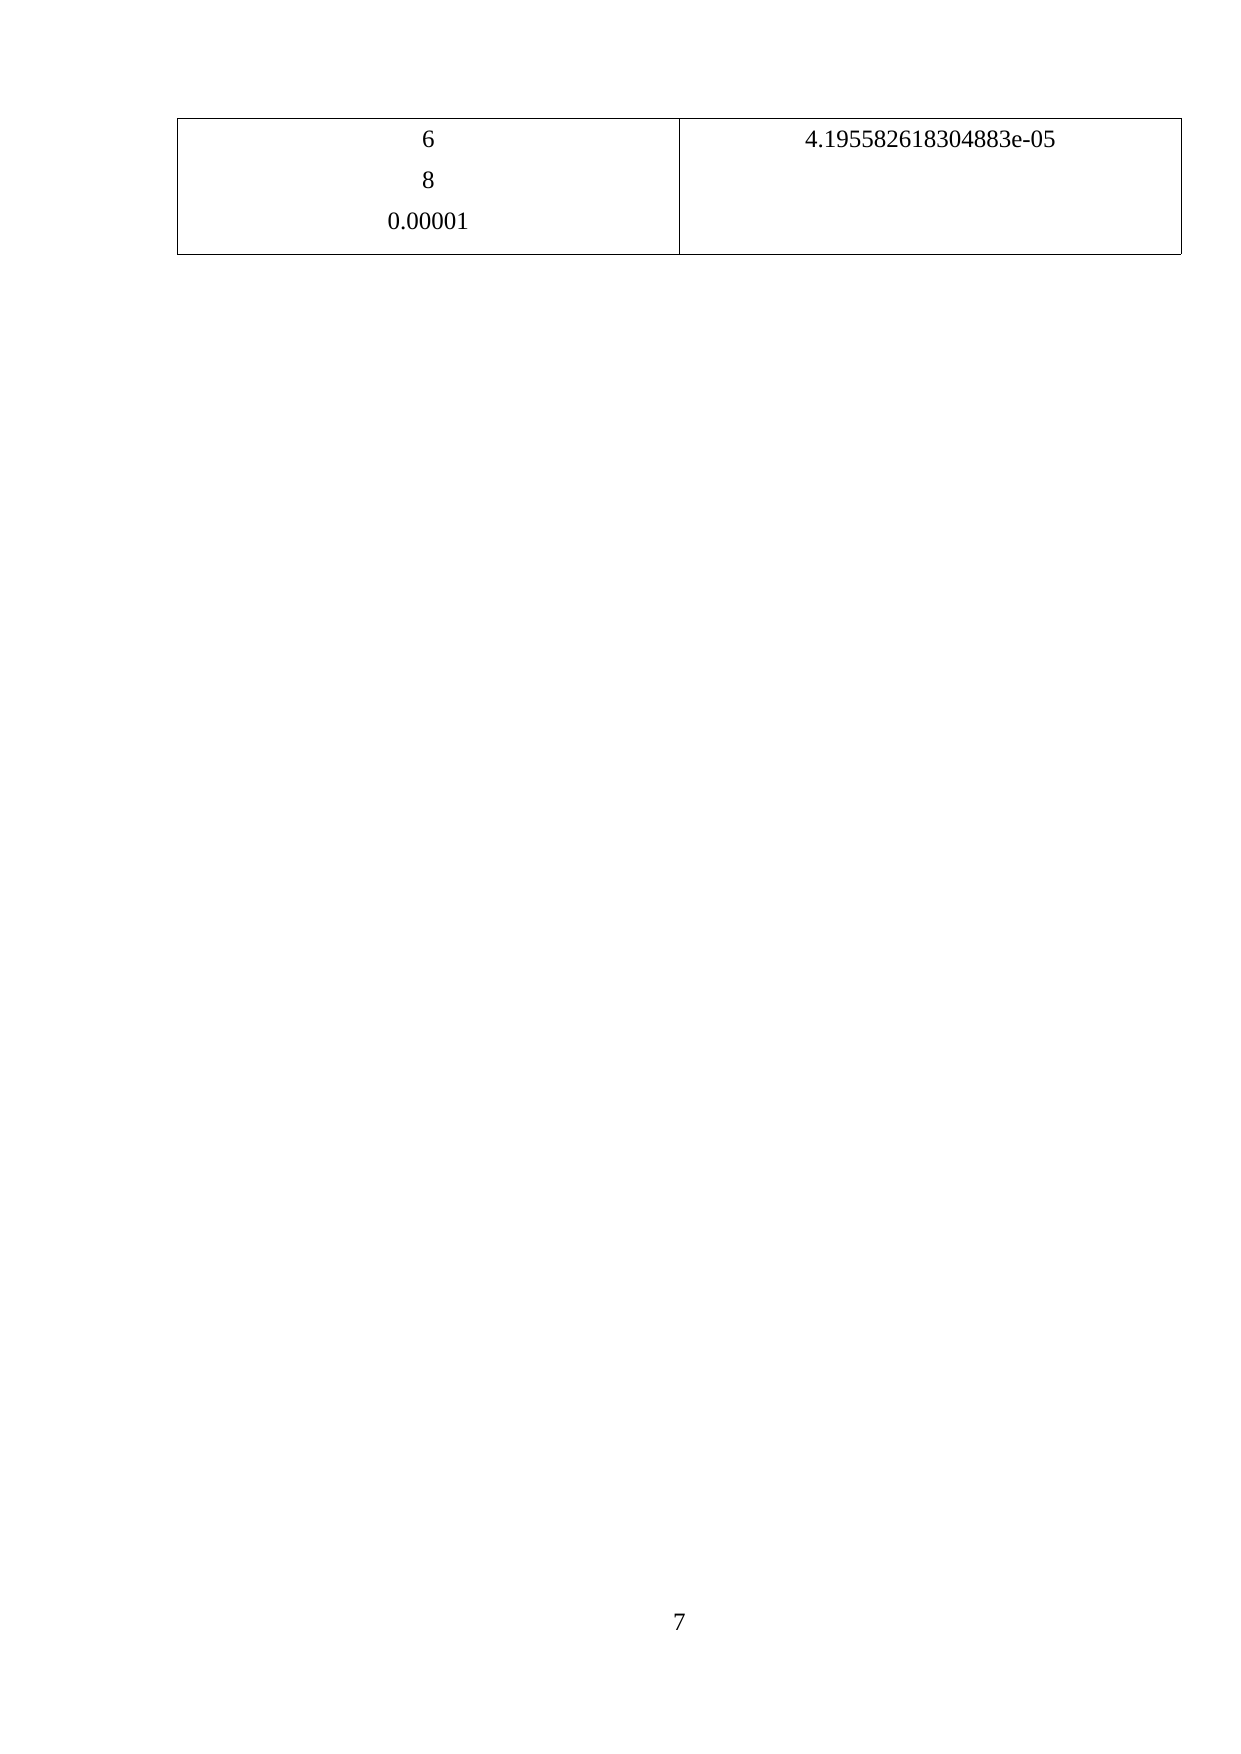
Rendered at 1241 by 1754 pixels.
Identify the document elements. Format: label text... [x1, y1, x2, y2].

table_cell 4.195582618304883e-05 [680, 119, 1181, 253]
table_cell 6 8 0.00001 [178, 119, 679, 253]
